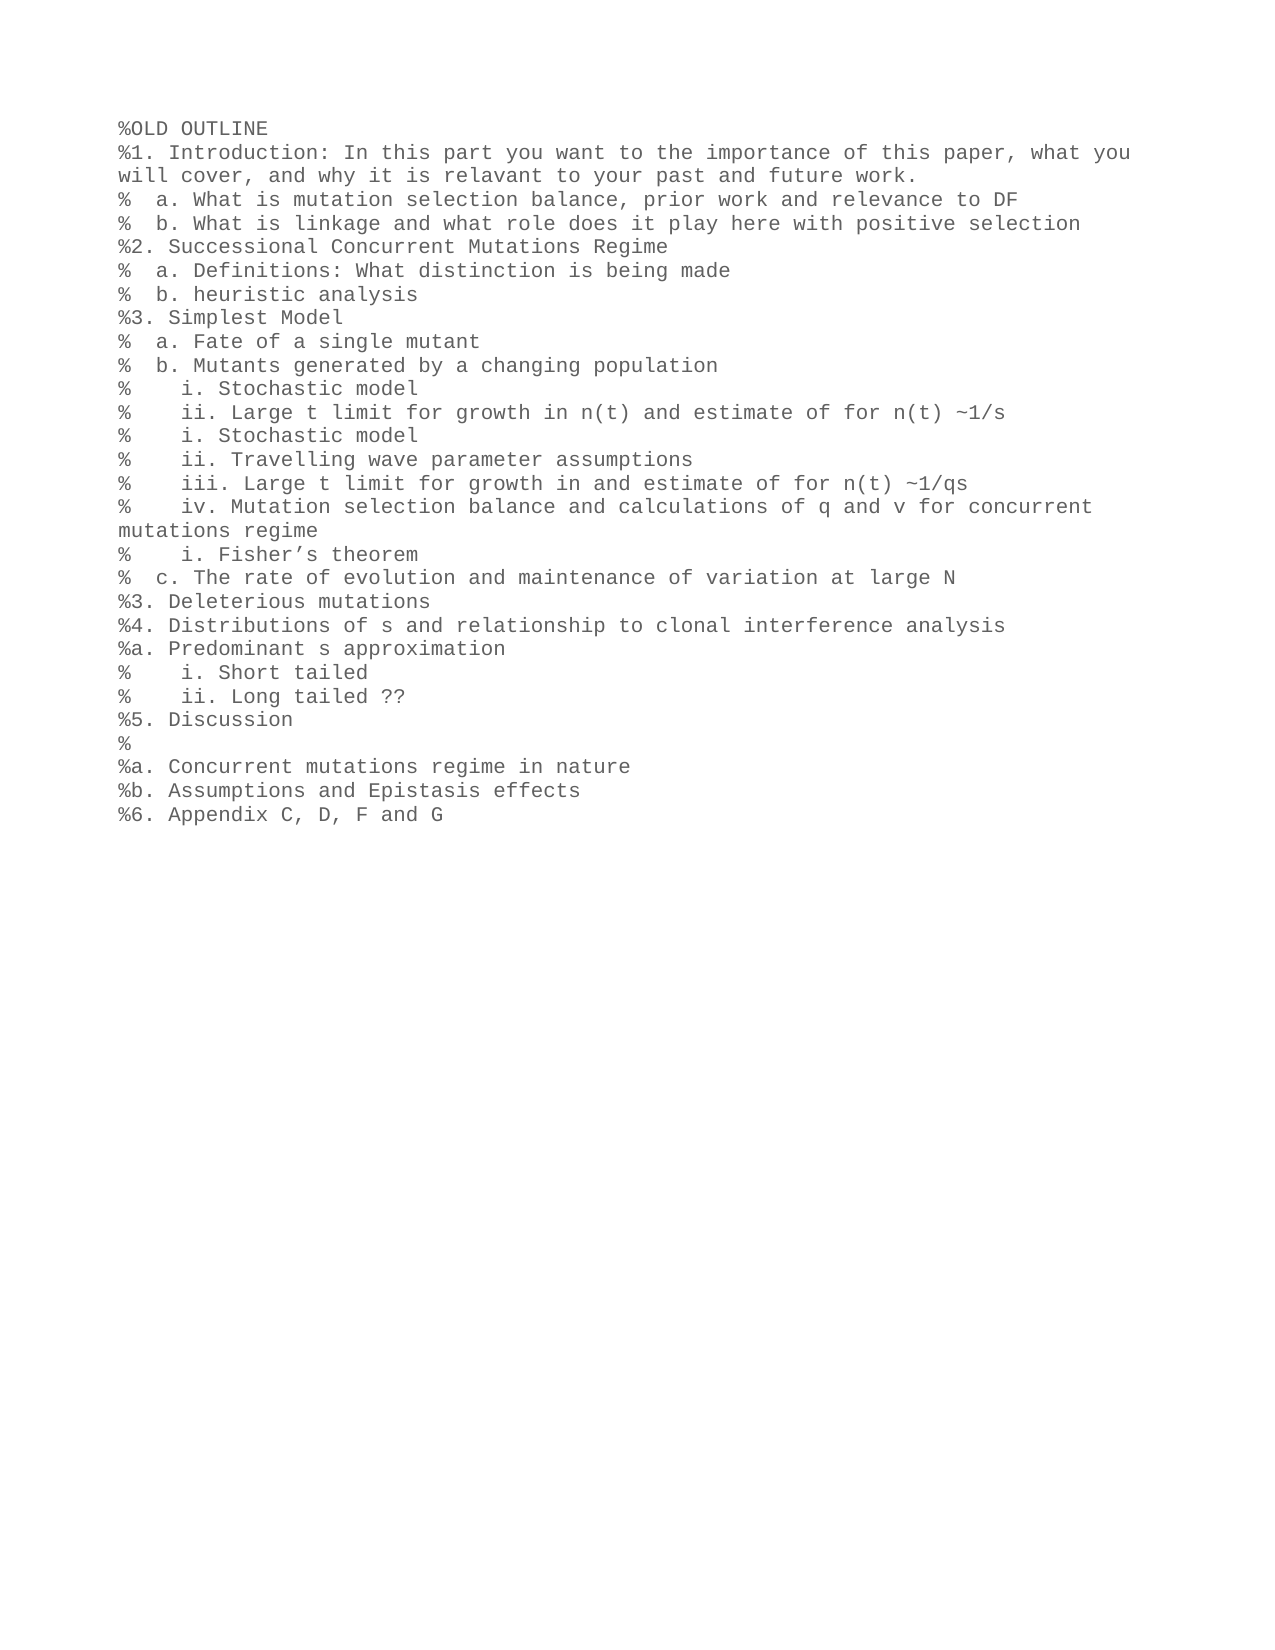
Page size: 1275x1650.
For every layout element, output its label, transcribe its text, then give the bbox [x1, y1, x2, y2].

text %a. Concurrent mutations regime in nature [118, 757, 1157, 780]
text % i. Fisher’s theorem [118, 544, 1157, 567]
text % ii. Travelling wave parameter assumptions [118, 449, 1157, 473]
text % i. Stochastic model [118, 426, 1157, 449]
text %3. Deleterious mutations [118, 591, 1157, 615]
text % i. Short tailed [118, 662, 1157, 686]
text % b. heuristic analysis [118, 284, 1157, 307]
text % iii. Large t limit for growth in and estimate of for n(t) ~1/qs [118, 473, 1157, 496]
text % a. What is mutation selection balance, prior work and relevance to DF [118, 189, 1157, 213]
text % ii. Long tailed ?? [118, 686, 1157, 709]
text %1. Introduction: In this part you want to the importance of this paper, what you will cover, and why it is relavant to your past and future work. [118, 142, 1157, 189]
text % [118, 733, 1157, 757]
text % iv. Mutation selection balance and calculations of q and v for concurrent mutations regime [118, 496, 1157, 544]
text % i. Stochastic model [118, 378, 1157, 402]
text %b. Assumptions and Epistasis effects [118, 780, 1157, 804]
text %4. Distributions of s and relationship to clonal interference analysis [118, 615, 1157, 638]
text %3. Simplest Model [118, 307, 1157, 331]
text %5. Discussion [118, 709, 1157, 733]
text % b. Mutants generated by a changing population [118, 354, 1157, 378]
text %6. Appendix C, D, F and G [118, 804, 1157, 827]
text % ii. Large t limit for growth in n(t) and estimate of for n(t) ~1/s [118, 402, 1157, 426]
text % b. What is linkage and what role does it play here with positive selection [118, 213, 1157, 236]
text % c. The rate of evolution and maintenance of variation at large N [118, 567, 1157, 591]
text %a. Predominant s approximation [118, 638, 1157, 662]
text %OLD OUTLINE [118, 118, 1157, 142]
text % a. Definitions: What distinction is being made [118, 260, 1157, 284]
text % a. Fate of a single mutant [118, 331, 1157, 354]
text %2. Successional Concurrent Mutations Regime [118, 236, 1157, 260]
